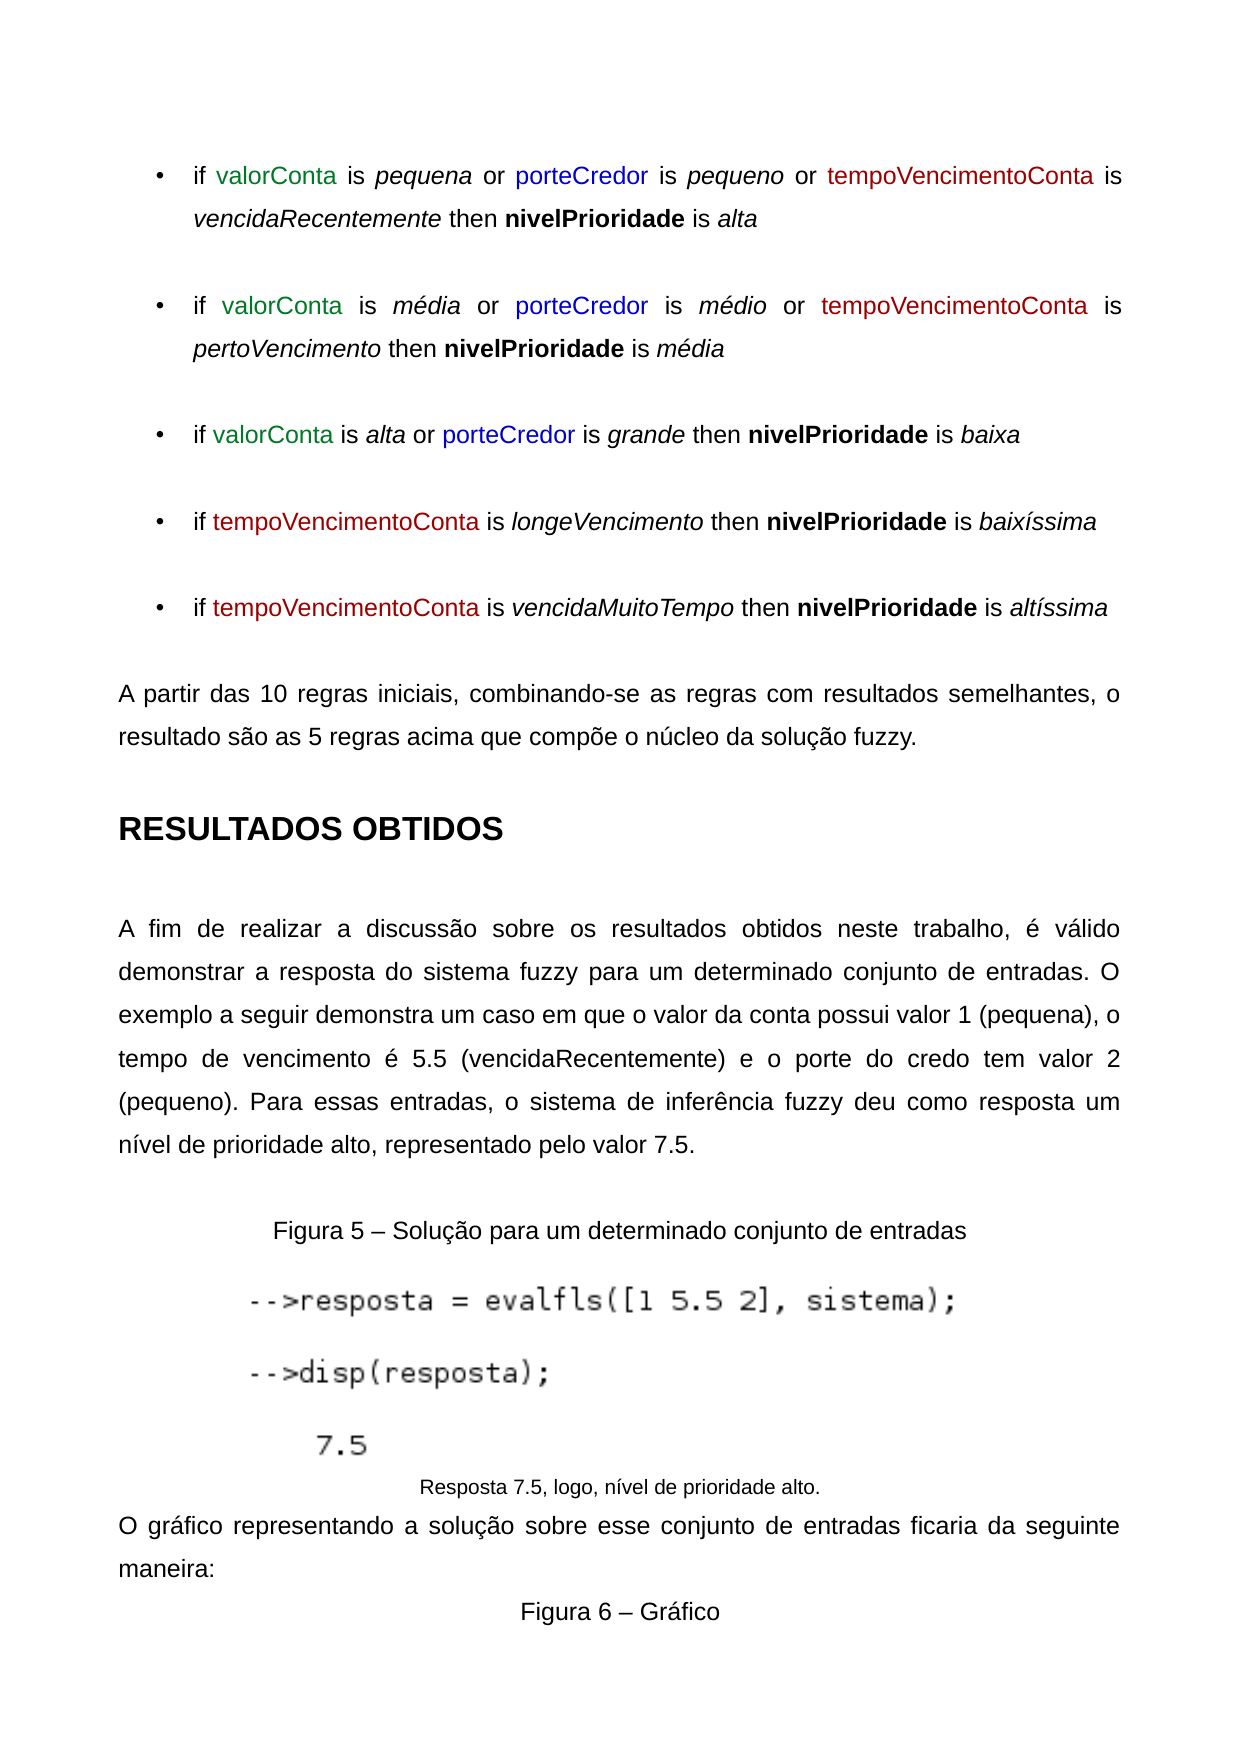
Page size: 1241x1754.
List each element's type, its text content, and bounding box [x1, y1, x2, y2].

picture [248, 1283, 974, 1466]
list if tempoVencimentoConta is vencidaMuitoTempo then nivelPrioridade is altíssima [156, 593, 1122, 622]
text O gráfico representando a solução sobre esse conjunto de entradas ficaria da seguinte maneira: [118, 1511, 1122, 1583]
list if valorConta is pequena or porteCredor is pequeno or tempoVencimentoConta is vencidaRecentemente then nivelPrioridade is alta [156, 161, 1122, 233]
text Figura 6 – Gráfico [118, 1597, 1122, 1626]
text A partir das 10 regras iniciais, combinando-se as regras com resultados semelhantes, o resultado são as 5 regras acima que compõe o núcleo da solução fuzzy. [118, 679, 1122, 751]
list if valorConta is alta or porteCredor is grande then nivelPrioridade is baixa [156, 420, 1122, 449]
text Figura 5 – Solução para um determinado conjunto de entradas [118, 1216, 1122, 1245]
list if tempoVencimentoConta is longeVencimento then nivelPrioridade is baixíssima [156, 507, 1122, 535]
text A fim de realizar a discussão sobre os resultados obtidos neste trabalho, é válido demonstrar a resposta do sistema fuzzy para um determinado conjunto de entradas. O exemplo a seguir demonstra um caso em que o valor da conta possui valor 1 (pequena), o tempo de vencimento é 5.5 (vencidaRecentemente) e o porte do credo tem valor 2 (pequeno). Para essas entradas, o sistema de inferência fuzzy deu como resposta um nível de prioridade alto, representado pelo valor 7.5. [118, 914, 1122, 1159]
text Resposta 7.5, logo, nível de prioridade alto. [118, 1475, 1122, 1499]
text RESULTADOS OBTIDOS [118, 809, 1122, 847]
list if valorConta is média or porteCredor is médio or tempoVencimentoConta is pertoVencimento then nivelPrioridade is média [156, 291, 1122, 363]
